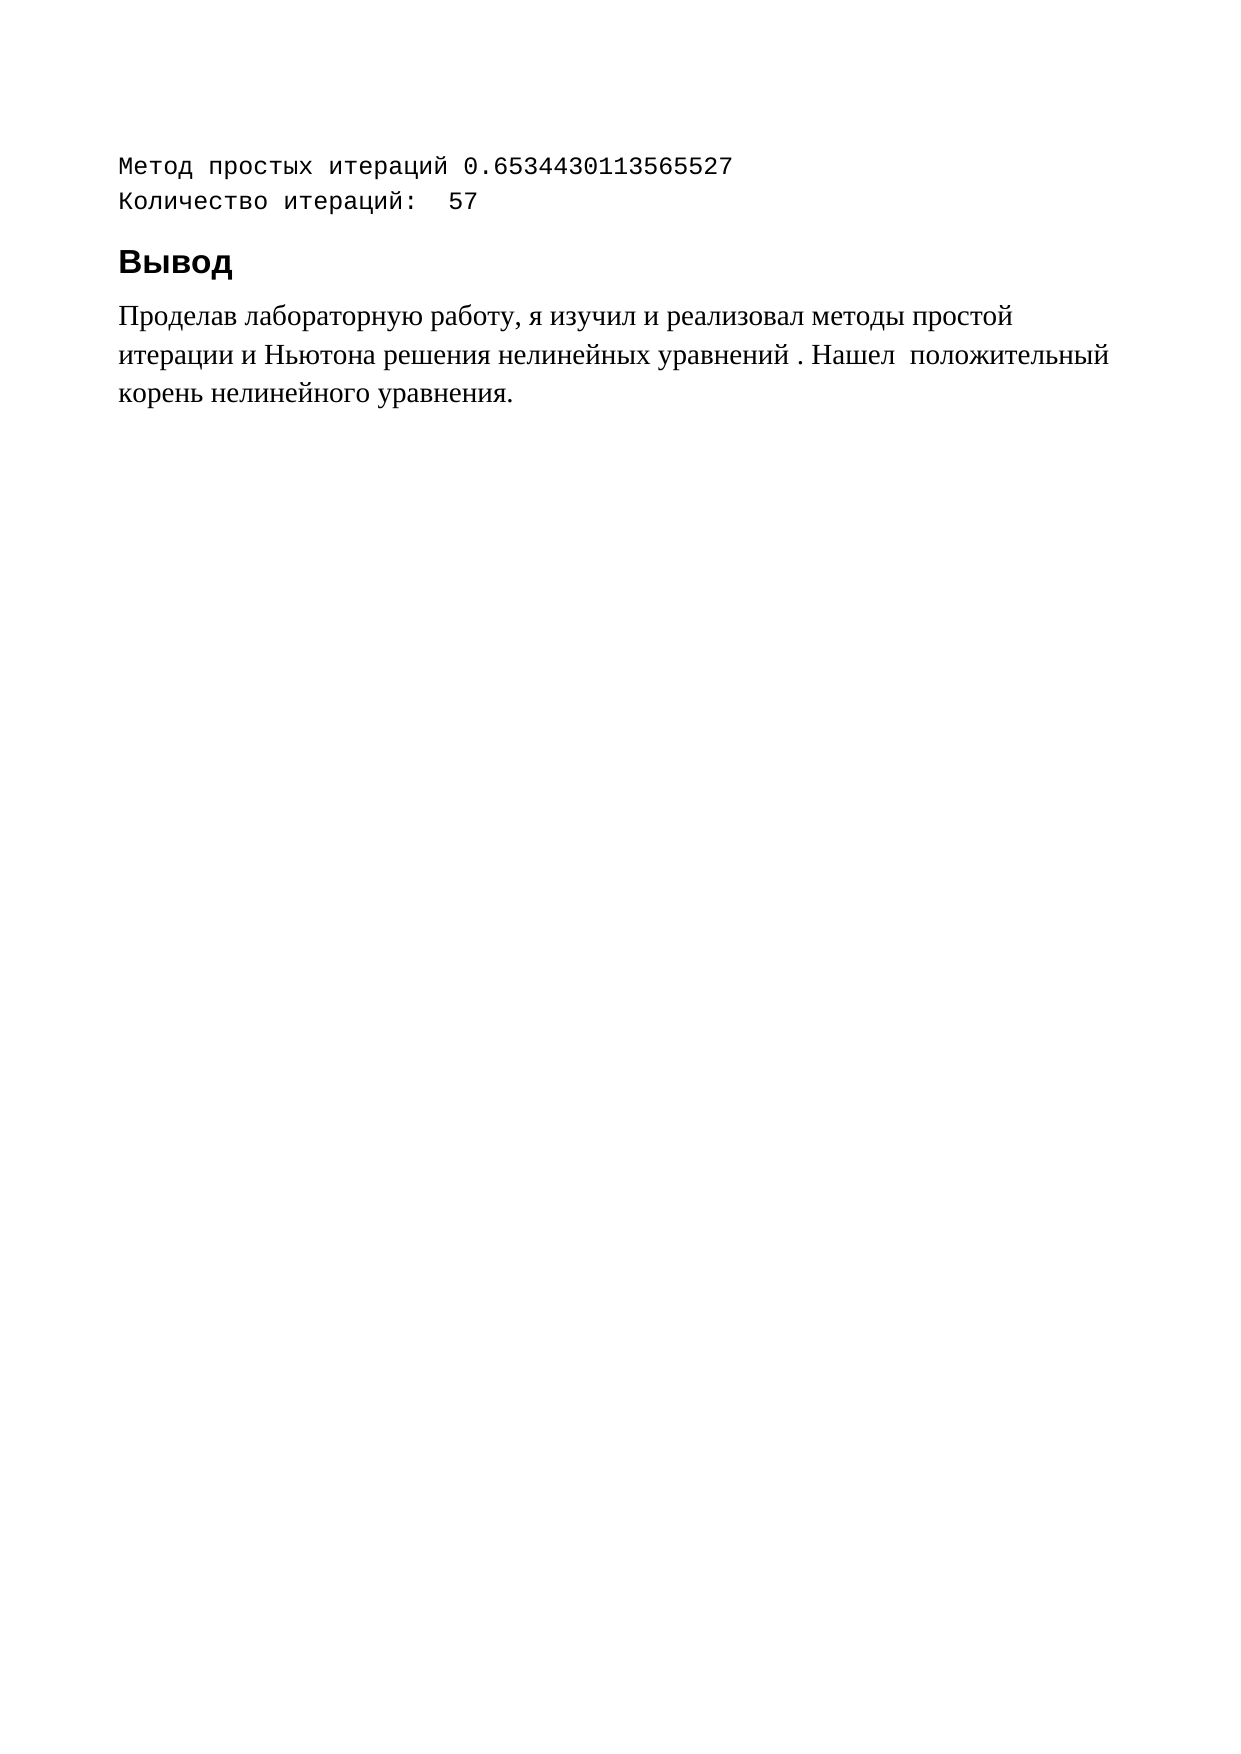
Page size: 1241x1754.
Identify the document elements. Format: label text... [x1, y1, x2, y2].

subtitle Вывод [118, 242, 1122, 280]
list Количество итераций: 57 [118, 188, 1122, 217]
list Метод простых итераций 0.6534430113565527 [118, 153, 1122, 182]
list Проделав лабораторную работу, я изучил и реализовал методы простой итерации и Ньютона решения нелинейных уравнений . Нашел положительный корень нелинейного уравнения. [118, 298, 1122, 409]
